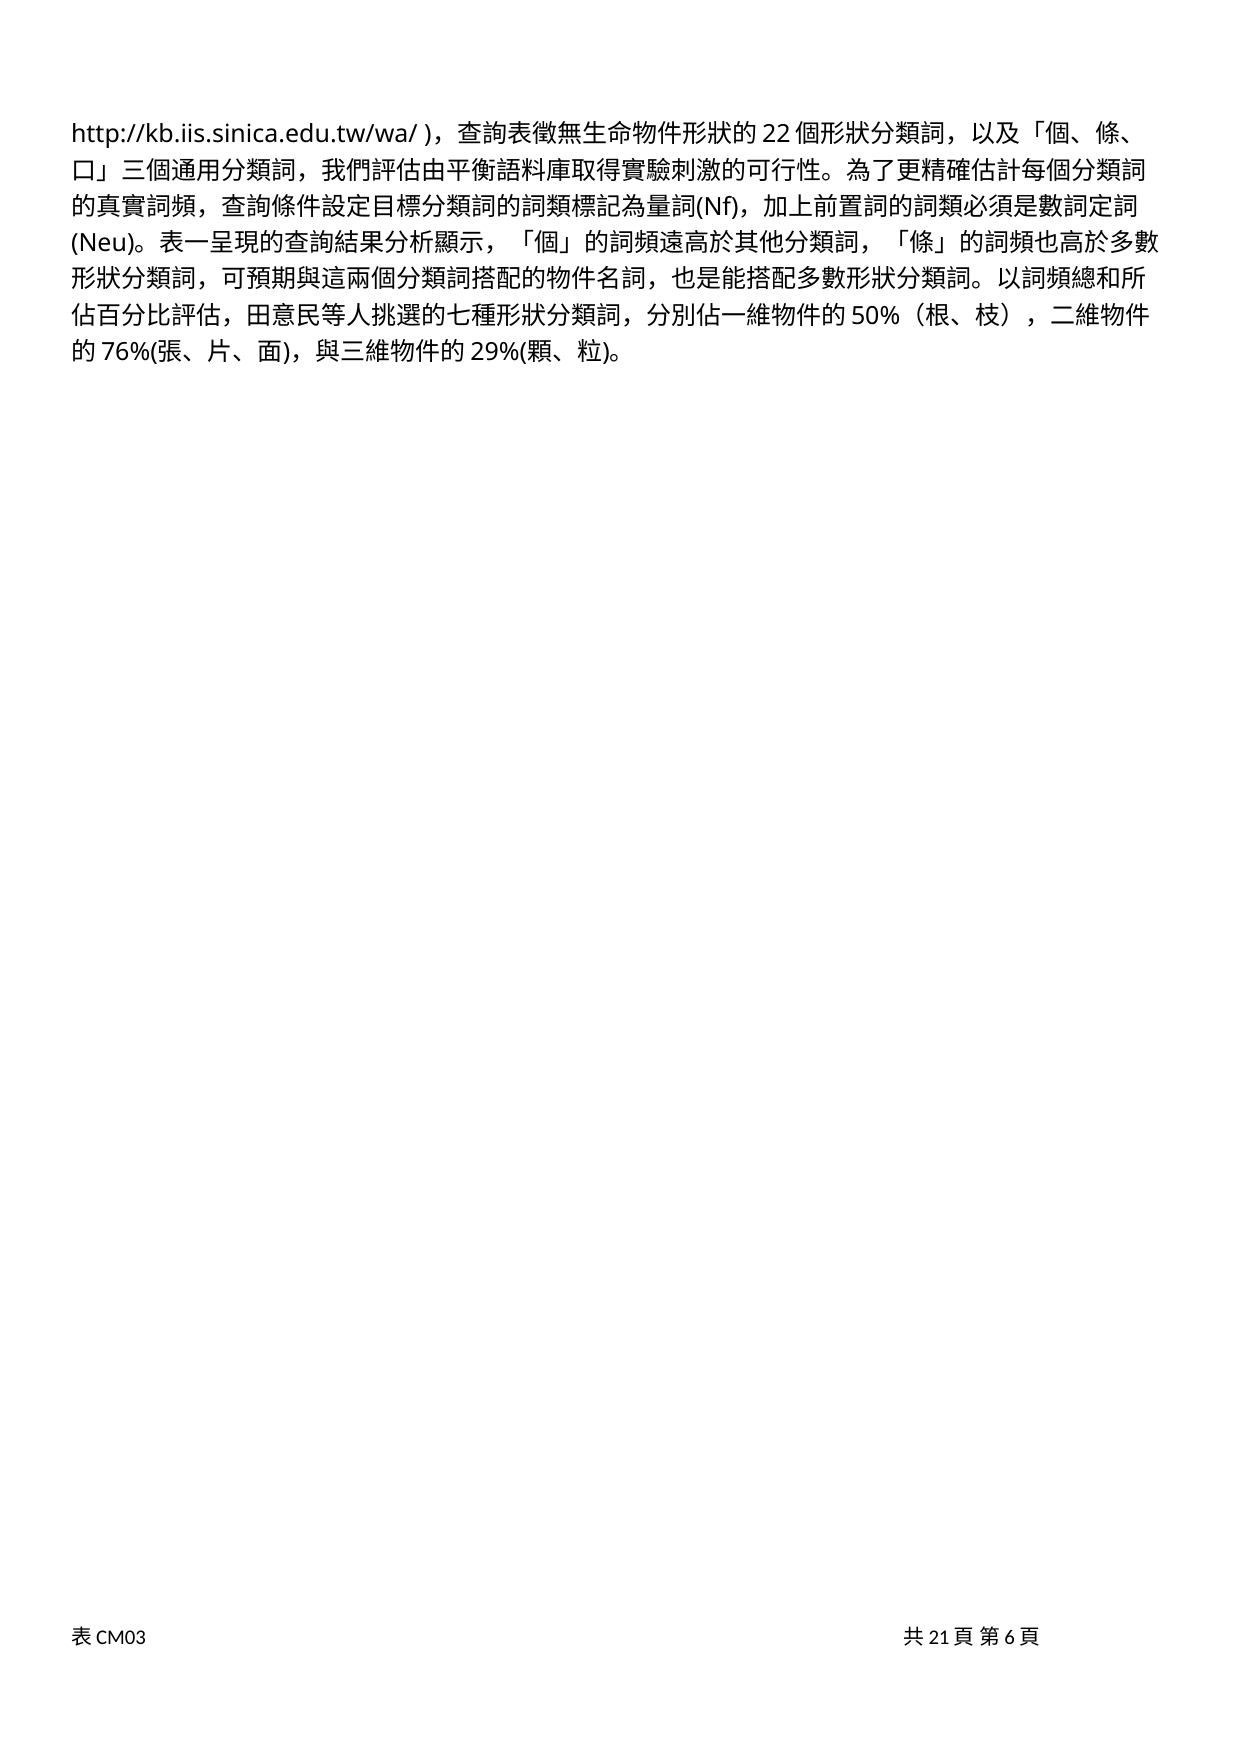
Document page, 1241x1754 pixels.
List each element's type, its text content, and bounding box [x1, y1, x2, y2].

text http://kb.iis.sinica.edu.tw/wa/ )，查詢表徵無生命物件形狀的22個形狀分類詞，以及「個、條、口」三個通用分類詞，我們評估由平衡語料庫取得實驗刺激的可行性。為了更精確估計每個分類詞的真實詞頻，查詢條件設定目標分類詞的詞類標記為量詞(Nf)，加上前置詞的詞類必須是數詞定詞(Neu)。表一呈現的查詢結果分析顯示，「個」的詞頻遠高於其他分類詞，「條」的詞頻也高於多數形狀分類詞，可預期與這兩個分類詞搭配的物件名詞，也是能搭配多數形狀分類詞。以詞頻總和所佔百分比評估，田意民等人挑選的七種形狀分類詞，分別佔一維物件的50%（根、枝），二維物件的76%(張、片、面)，與三維物件的29%(顆、粒)。 [71, 114, 1169, 368]
